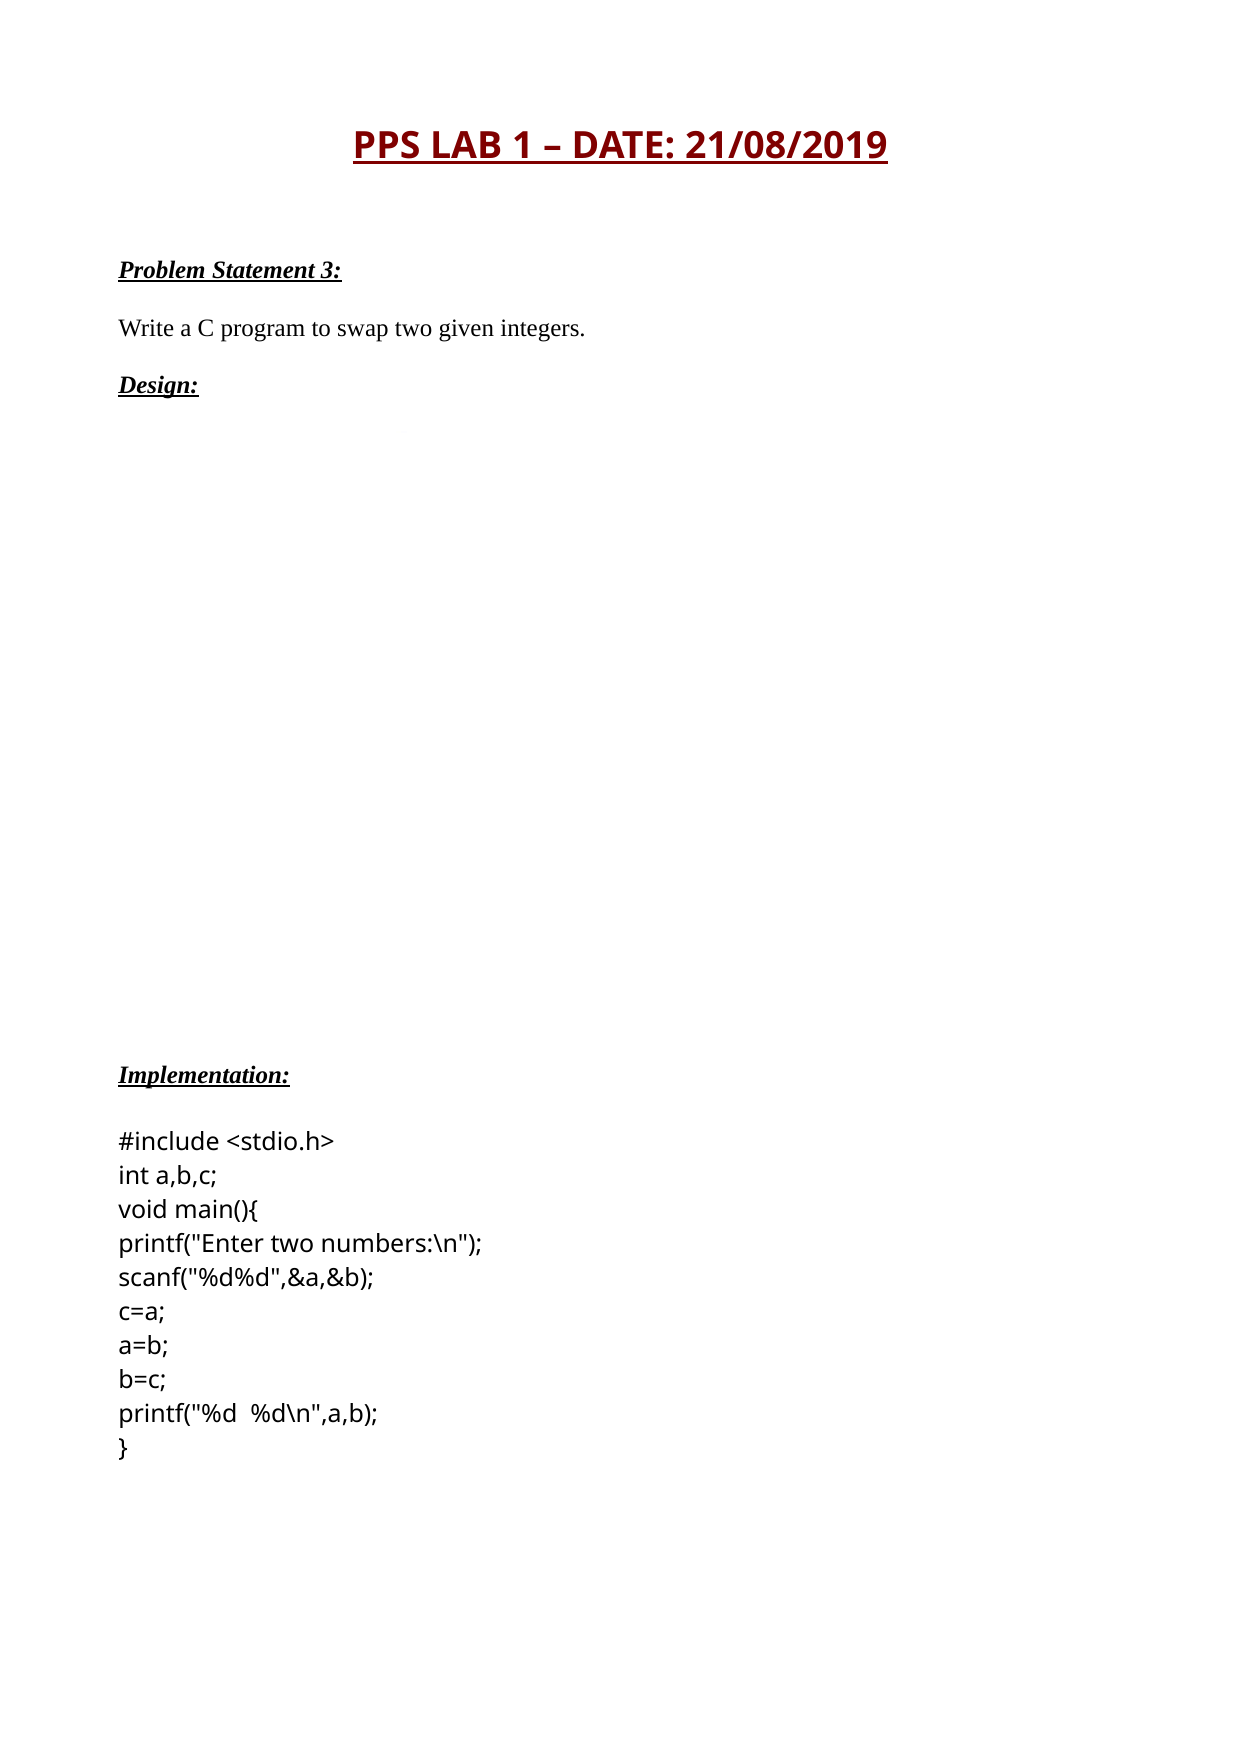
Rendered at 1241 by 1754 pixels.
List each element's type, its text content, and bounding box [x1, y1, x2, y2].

text Implementation: [118, 1060, 1122, 1089]
text int a,b,c; [118, 1157, 1122, 1191]
text printf("Enter two numbers:\n"); [118, 1225, 1122, 1259]
text Write a C program to swap two given integers. [118, 313, 1122, 342]
text } [118, 1430, 1122, 1464]
text #include <stdio.h> [118, 1123, 1122, 1157]
text Problem Statement 3: [118, 255, 1122, 284]
text PPS LAB 1 – DATE: 21/08/2019 [118, 118, 1122, 169]
text a=b; [118, 1328, 1122, 1362]
text void main(){ [118, 1191, 1122, 1225]
text c=a; [118, 1293, 1122, 1328]
text Design: [118, 370, 1122, 399]
text b=c; [118, 1362, 1122, 1396]
text scanf("%d%d",&a,&b); [118, 1259, 1122, 1293]
picture [613, 431, 730, 1020]
text printf("%d %d\n",a,b); [118, 1396, 1122, 1430]
